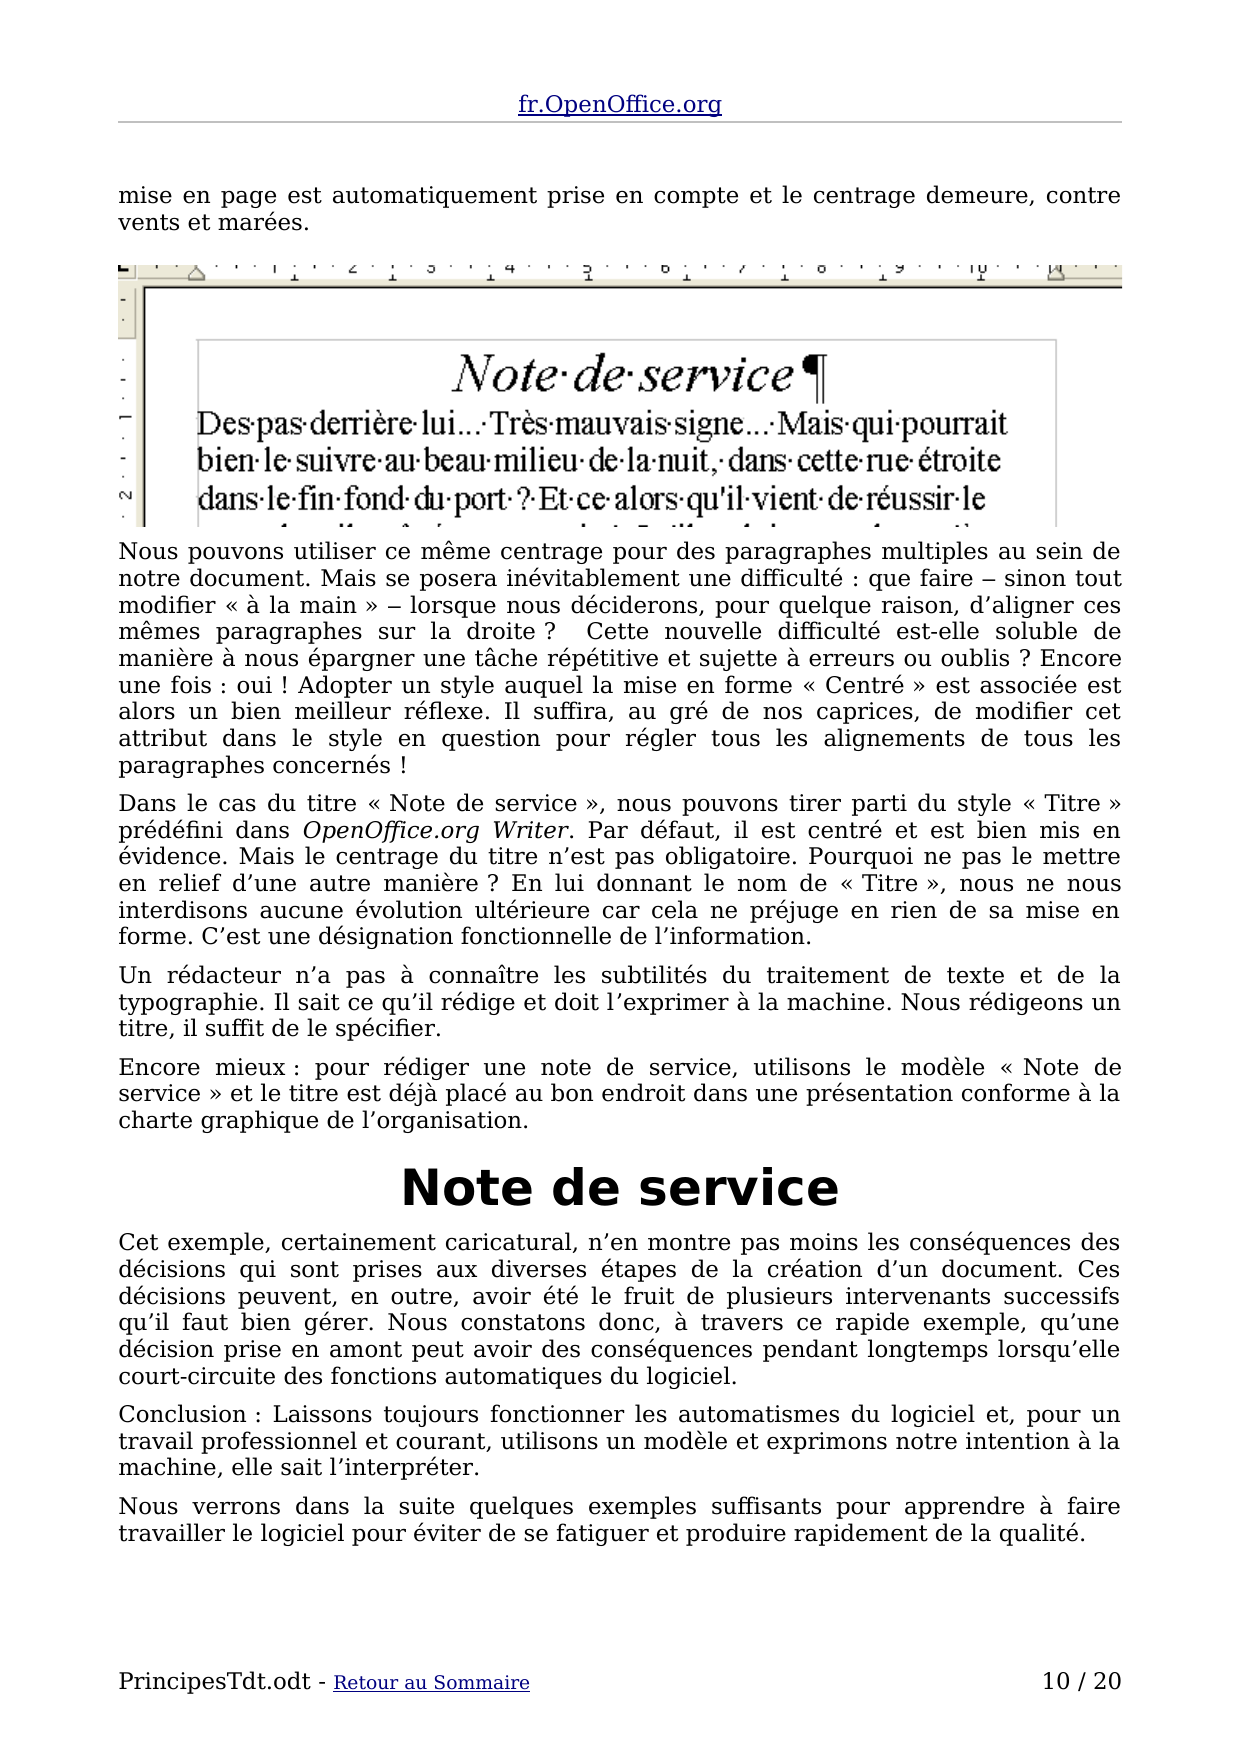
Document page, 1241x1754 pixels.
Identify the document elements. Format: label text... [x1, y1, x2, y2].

text Nous pouvons utiliser ce même centrage pour des paragraphes multiples au sein de notre document. Mais se posera inévitablement une difficulté : que faire – sinon tout modifier « à la main » – lorsque nous déciderons, pour quelque raison, d’aligner ces mêmes paragraphes sur la droite ? Cette nouvelle difficulté est-elle soluble de manière à nous épargner une tâche répétitive et sujette à erreurs ou oublis ? Encore une fois : oui ! Adopter un style auquel la mise en forme « Centré » est associée est alors un bien meilleur réflexe. Il suffira, au gré de nos caprices, de modifier cet attribut dans le style en question pour régler tous les alignements de tous les paragraphes concernés ! [118, 538, 1122, 778]
subtitle Note de service [118, 1159, 1122, 1217]
text Dans le cas du titre « Note de service », nous pouvons tirer parti du style « Titre » prédéfini dans OpenOffice.org Writer. Par défaut, il est centré et est bien mis en évidence. Mais le centrage du titre n’est pas obligatoire. Pourquoi ne pas le mettre en relief d’une autre manière ? En lui donnant le nom de « Titre », nous ne nous interdisons aucune évolution ultérieure car cela ne préjuge en rien de sa mise en forme. C’est une désignation fonctionnelle de l’information. [118, 790, 1122, 950]
text mise en page est automatiquement prise en compte et le centrage demeure, contre vents et marées. [118, 182, 1122, 236]
text Encore mieux : pour rédiger une note de service, utilisons le modèle « Note de service » et le titre est déjà placé au bon endroit dans une présentation conforme à la charte graphique de l’organisation. [118, 1054, 1122, 1134]
text Nous verrons dans la suite quelques exemples suffisants pour apprendre à faire travailler le logiciel pour éviter de se fatiguer et produire rapidement de la qualité. [118, 1493, 1122, 1546]
text Conclusion : Laissons toujours fonctionner les automatismes du logiciel et, pour un travail professionnel et courant, utilisons un modèle et exprimons notre intention à la machine, elle sait l’interpréter. [118, 1401, 1122, 1481]
text Un rédacteur n’a pas à connaître les subtilités du traitement de texte et de la typographie. Il sait ce qu’il rédige et doit l’exprimer à la machine. Nous rédigeons un titre, il suffit de le spécifier. [118, 962, 1122, 1042]
picture [118, 265, 1123, 527]
text Cet exemple, certainement caricatural, n’en montre pas moins les conséquences des décisions qui sont prises aux diverses étapes de la création d’un document. Ces décisions peuvent, en outre, avoir été le fruit de plusieurs intervenants successifs qu’il faut bien gérer. Nous constatons donc, à travers ce rapide exemple, qu’une décision prise en amont peut avoir des conséquences pendant longtemps lorsqu’elle court-circuite des fonctions automatiques du logiciel. [118, 1229, 1122, 1389]
